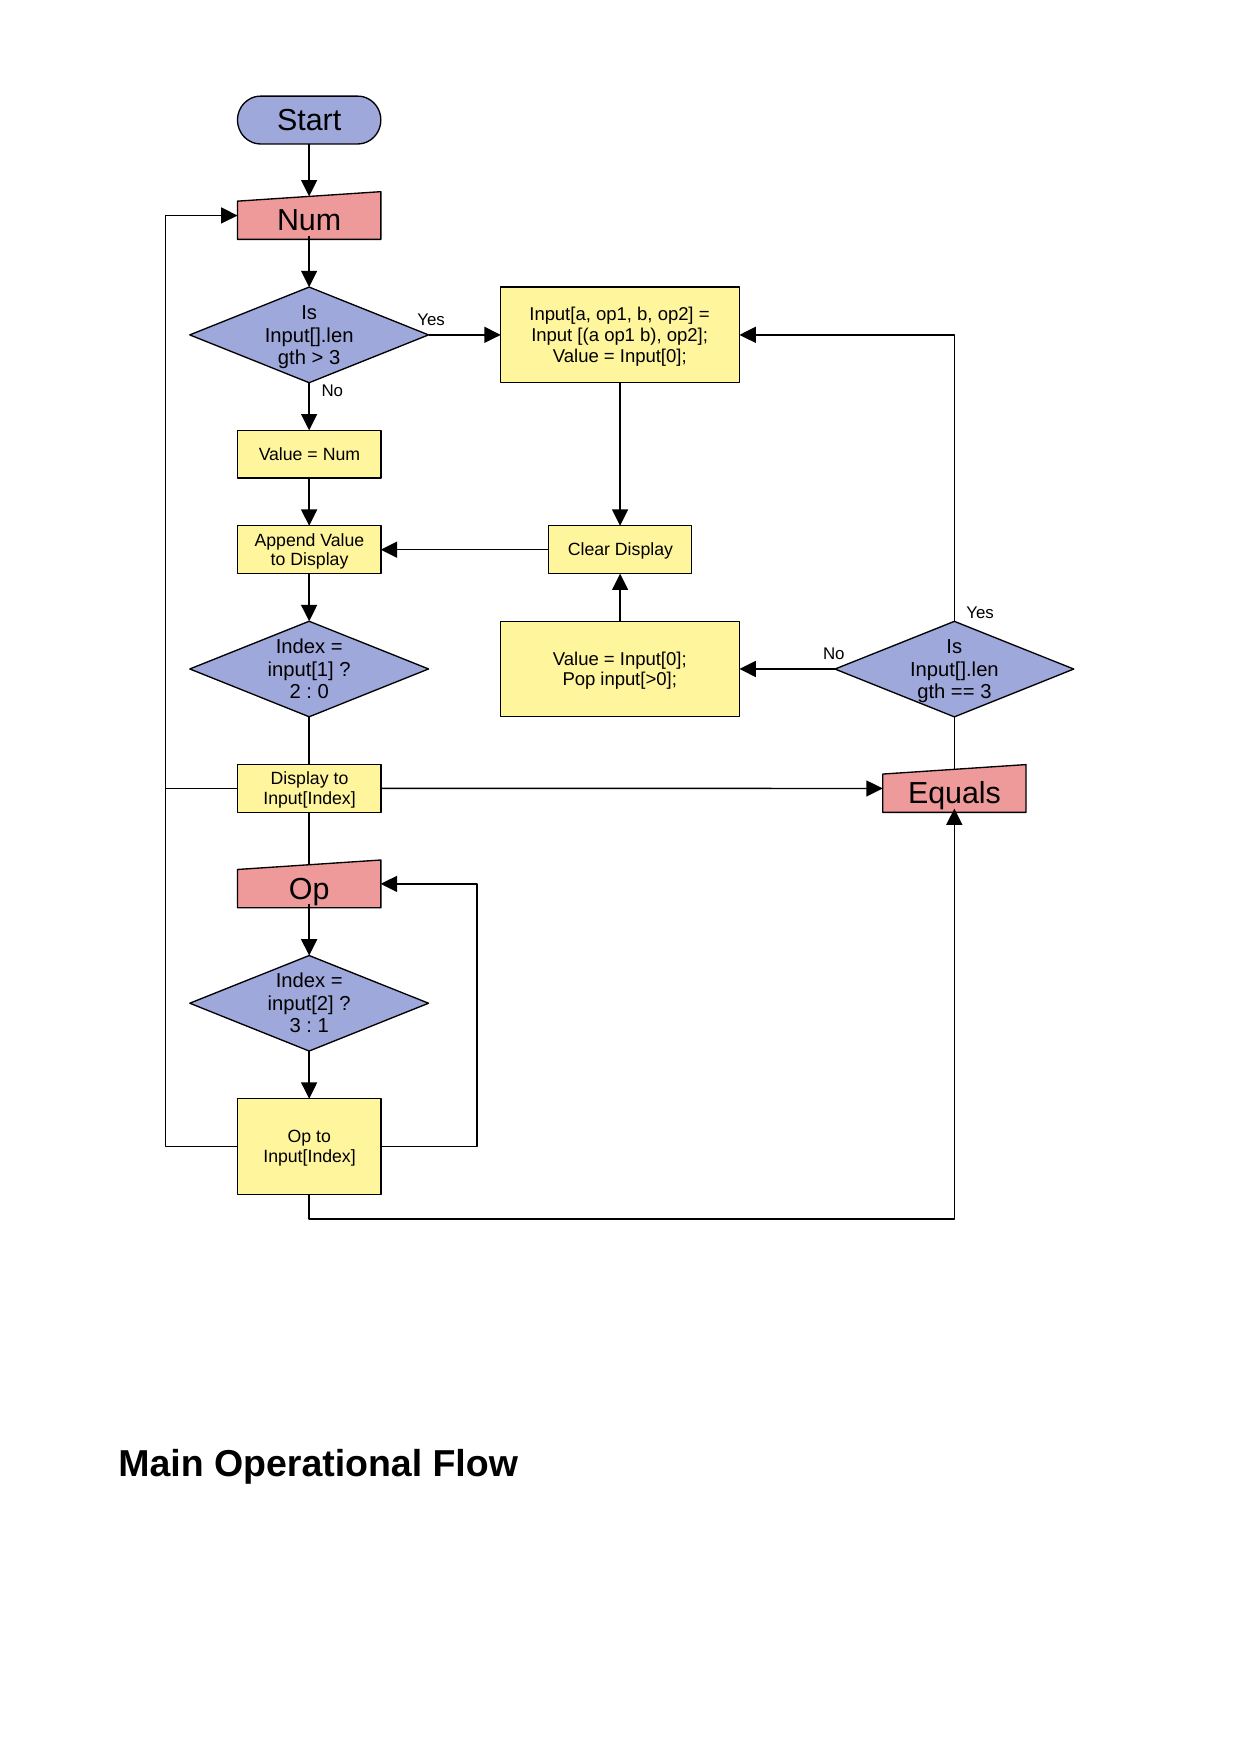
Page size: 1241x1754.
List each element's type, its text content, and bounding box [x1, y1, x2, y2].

subtitle Main Operational Flow [118, 143, 1122, 1484]
